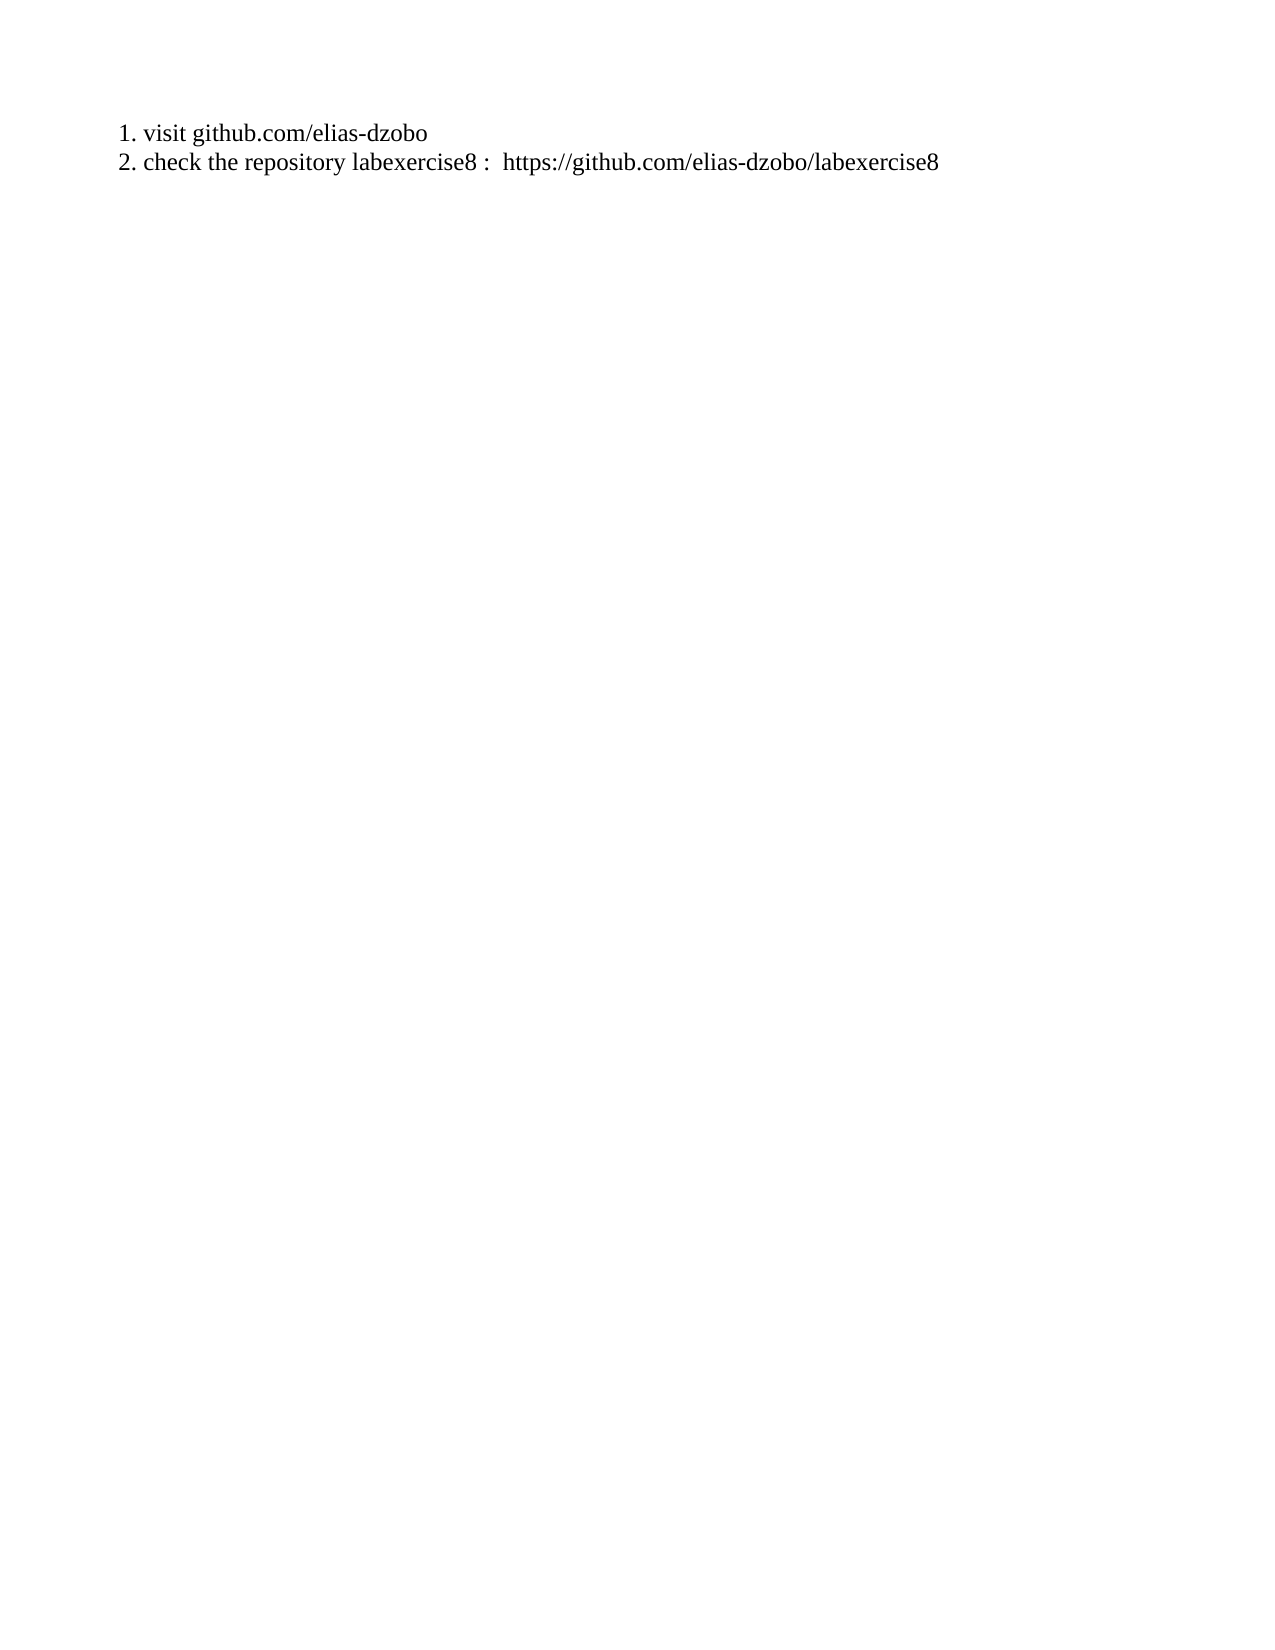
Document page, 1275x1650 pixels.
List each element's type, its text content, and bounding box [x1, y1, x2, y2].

text 2. check the repository labexercise8 : https://github.com/elias-dzobo/labexercise8 [118, 147, 1157, 176]
text 1. visit github.com/elias-dzobo [118, 118, 1157, 147]
